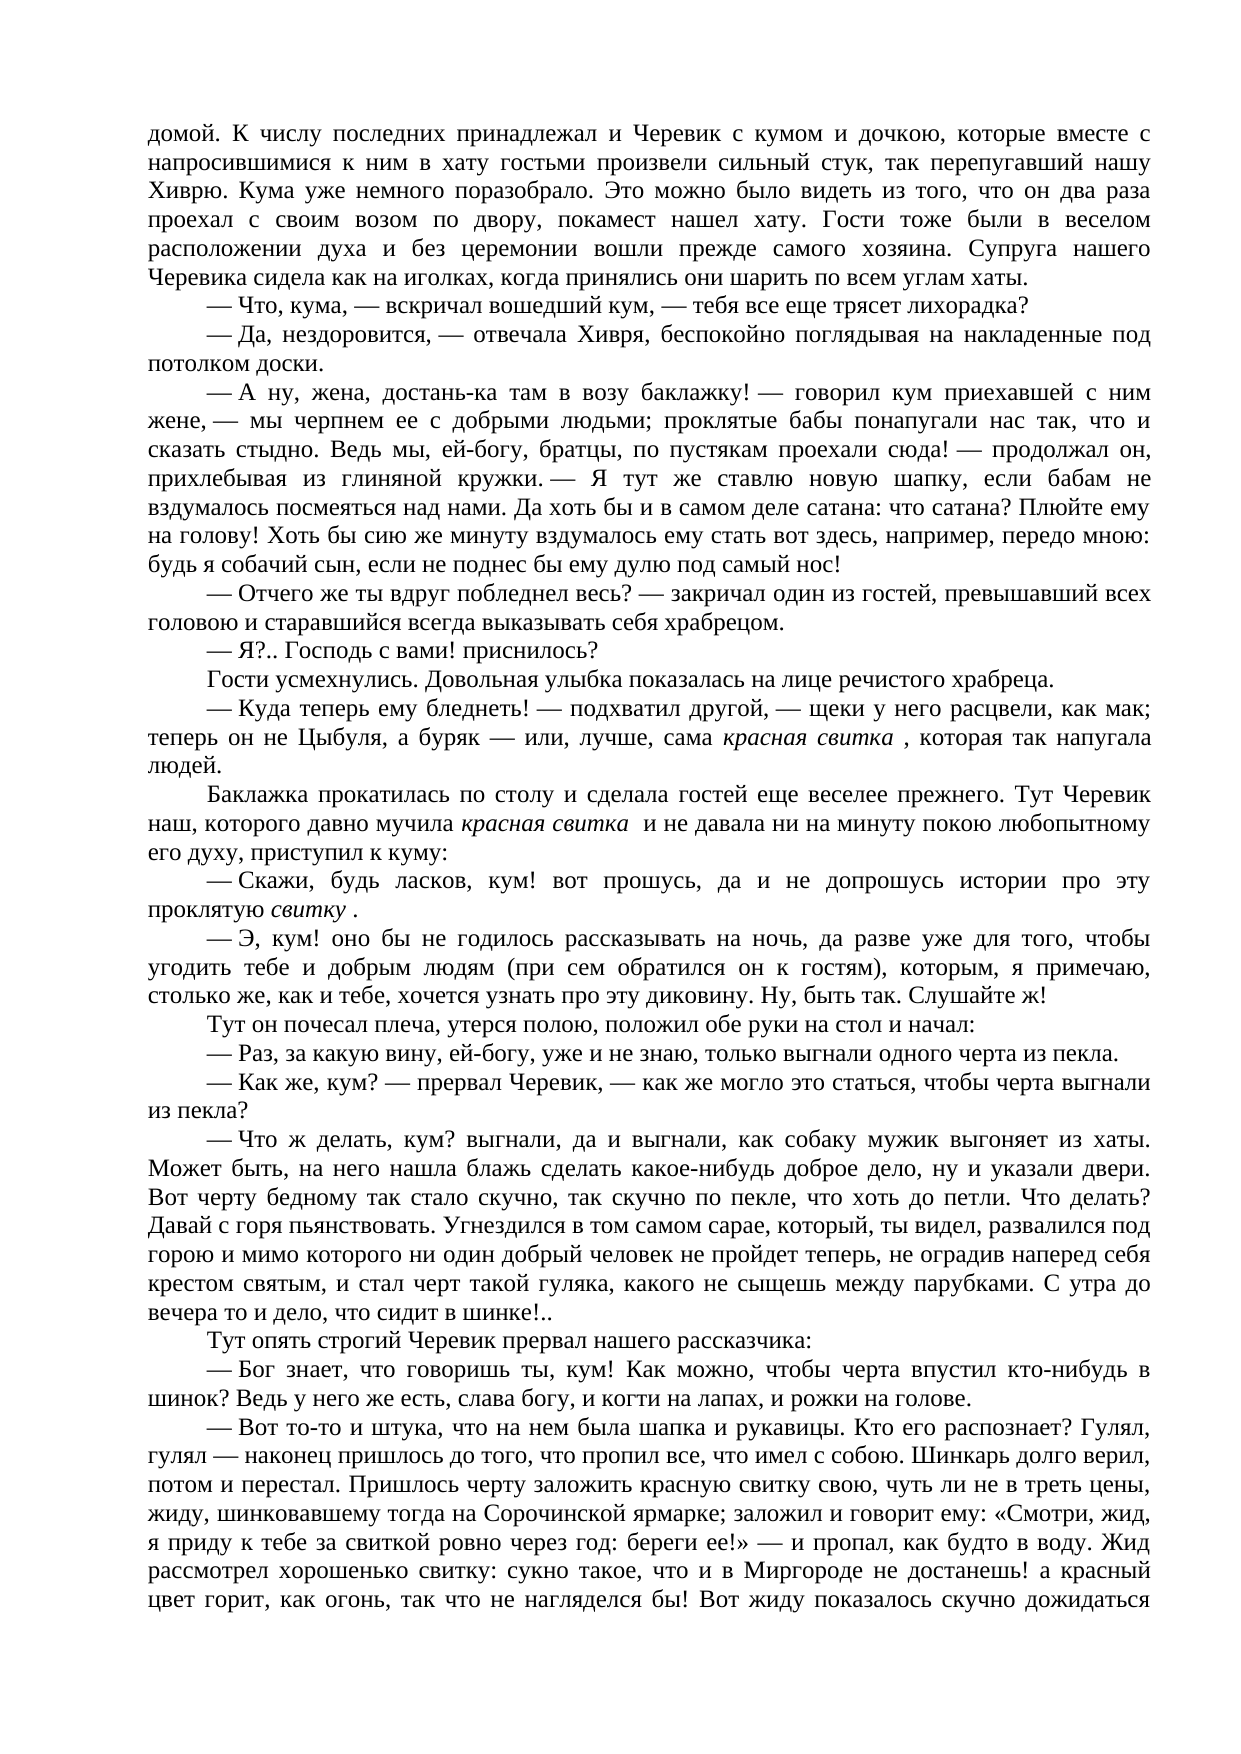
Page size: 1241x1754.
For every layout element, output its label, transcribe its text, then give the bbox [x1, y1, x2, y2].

text — Раз, за какую вину, ей-богу, уже и не знаю, только выгнали одного черта из пекла. [148, 1038, 1152, 1067]
text — А ну, жена, достань-ка там в возу баклажку! — говорил кум приехавшей с ним жене, — мы черпнем ее с добрыми людьми; проклятые бабы понапугали нас так, что и сказать стыдно. Ведь мы, ей-богу, братцы, по пустякам проехали сюда! — продолжал он, прихлебывая из глиняной кружки. — Я тут же ставлю новую шапку, если бабам не вздумалось посмеяться над нами. Да хоть бы и в самом деле сатана: что сатана? Плюйте ему на голову! Хоть бы сию же минуту вздумалось ему стать вот здесь, например, передо мною: будь я собачий сын, если не поднес бы ему дулю под самый нос! [148, 377, 1152, 578]
text — Как же, кум? — прервал Черевик, — как же могло это статься, чтобы черта выгнали из пекла? [148, 1067, 1152, 1124]
text — Да, нездоровится, — отвечала Хивря, беспокойно поглядывая на накладенные под потолком доски. [148, 319, 1152, 377]
text Тут опять строгий Черевик прервал нашего рассказчика: [148, 1326, 1152, 1354]
text — Вот то-то и штука, что на нем была шапка и рукавицы. Кто его распознает? Гулял, гулял — наконец пришлось до того, что пропил все, что имел с собою. Шинкарь долго верил, потом и перестал. Пришлось черту заложить красную свитку свою, чуть ли не в треть цены, жиду, шинковавшему тогда на Сорочинской ярмарке; заложил и говорит ему: «Смотри, жид, я приду к тебе за свиткой ровно через год: береги ее!» — и пропал, как будто в воду. Жид рассмотрел хорошенько свитку: сукно такое, что и в Миргороде не достанешь! а красный цвет горит, как огонь, так что не нагляделся бы! Вот жиду показалось скучно дожидаться [148, 1412, 1152, 1613]
text домой. К числу последних принадлежал и Черевик с кумом и дочкою, которые вместе с напросившимися к ним в хату гостьми произвели сильный стук, так перепугавший нашу Хиврю. Кума уже немного поразобрало. Это можно было видеть из того, что он два раза проехал с своим возом по двору, покамест нашел хату. Гости тоже были в веселом расположении духа и без церемонии вошли прежде самого хозяина. Супруга нашего Черевика сидела как на иголках, когда принялись они шарить по всем углам хаты. [148, 118, 1152, 291]
text — Что ж делать, кум? выгнали, да и выгнали, как собаку мужик выгоняет из хаты. Может быть, на него нашла блажь сделать какое-нибудь доброе дело, ну и указали двери. Вот черту бедному так стало скучно, так скучно по пекле, что хоть до петли. Что делать? Давай с горя пьянствовать. Угнездился в том самом сарае, который, ты видел, развалился под горою и мимо которого ни один добрый человек не пройдет теперь, не оградив наперед себя крестом святым, и стал черт такой гуляка, какого не сыщешь между парубками. С утра до вечера то и дело, что сидит в шинке!.. [148, 1124, 1152, 1326]
text — Отчего же ты вдруг побледнел весь? — закричал один из гостей, превышавший всех головою и старавшийся всегда выказывать себя храбрецом. [148, 578, 1152, 636]
text — Я?.. Господь с вами! приснилось? [148, 636, 1152, 664]
text — Куда теперь ему бледнеть! — подхватил другой, — щеки у него расцвели, как мак; теперь он не Цыбуля, а буряк — или, лучше, сама красная свитка , которая так напугала людей. [148, 693, 1152, 779]
text Гости усмехнулись. Довольная улыбка показалась на лице речистого храбреца. [148, 664, 1152, 693]
text — Э, кум! оно бы не годилось рассказывать на ночь, да разве уже для того, чтобы угодить тебе и добрым людям (при сем обратился он к гостям), которым, я примечаю, столько же, как и тебе, хочется узнать про эту диковину. Ну, быть так. Слушайте ж! [148, 923, 1152, 1009]
text Тут он почесал плеча, утерся полою, положил обе руки на стол и начал: [148, 1009, 1152, 1038]
text Баклажка прокатилась по столу и сделала гостей еще веселее прежнего. Тут Черевик наш, которого давно мучила красная свитка и не давала ни на минуту покою любопытному его духу, приступил к куму: [148, 779, 1152, 866]
text — Скажи, будь ласков, кум! вот прошусь, да и не допрошусь истории про эту проклятую свитку . [148, 866, 1152, 923]
text — Что, кума, — вскричал вошедший кум, — тебя все еще трясет лихорадка? [148, 291, 1152, 319]
text — Бог знает, что говоришь ты, кум! Как можно, чтобы черта впустил кто-нибудь в шинок? Ведь у него же есть, слава богу, и когти на лапах, и рожки на голове. [148, 1354, 1152, 1412]
